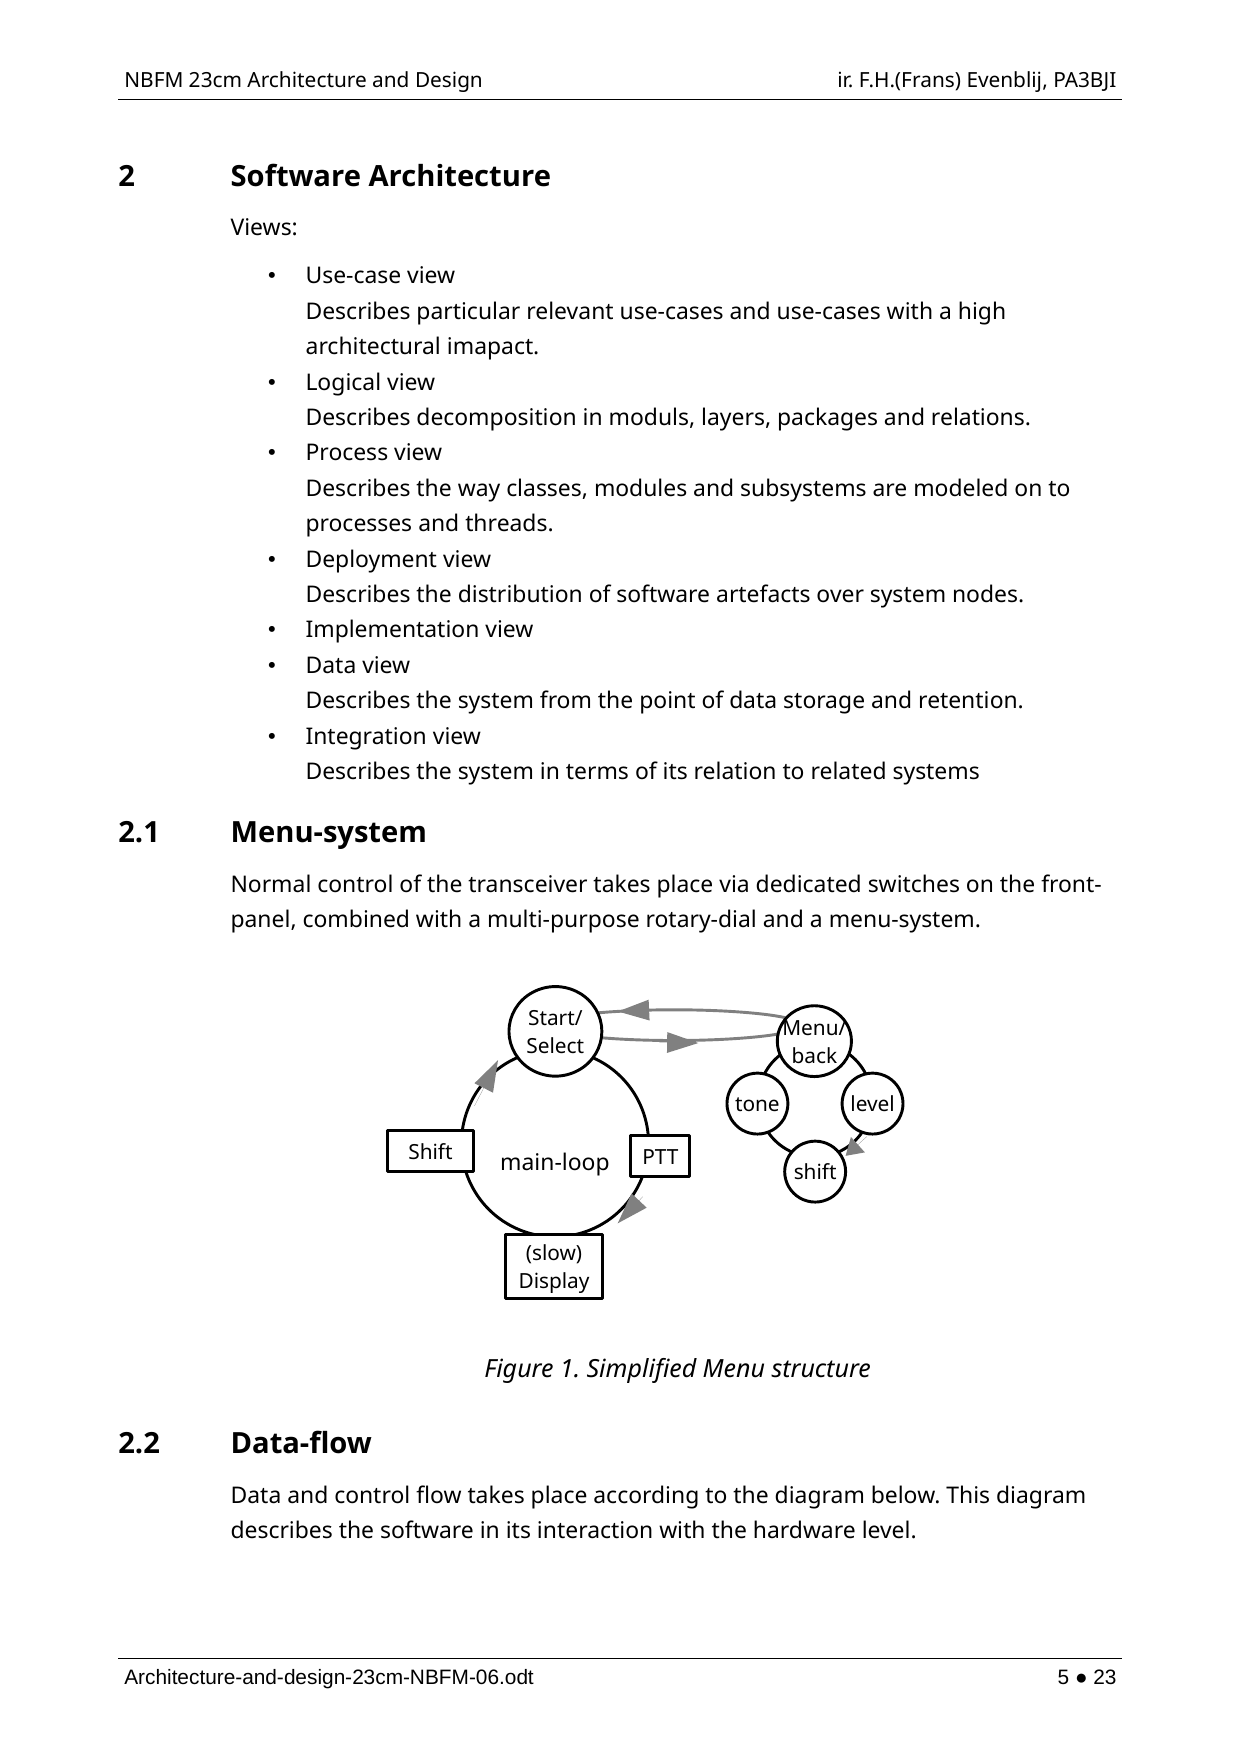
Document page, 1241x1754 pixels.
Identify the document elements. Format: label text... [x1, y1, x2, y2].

list Menu-system [118, 811, 1122, 851]
text main-loop [842, 1146, 1005, 1177]
text main-loop [469, 1146, 629, 1177]
subtitle Logical view Describes decomposition in moduls, layers, packages and relations. [268, 361, 1122, 432]
subtitle Deployment view Describes the distribution of software artefacts over system nodes. [268, 538, 1122, 609]
subtitle Data view Describes the system from the point of data storage and retention. [268, 644, 1122, 715]
text Data and control flow takes place according to the diagram below. This diagram describes the software in its interaction with the hardware level. [230, 1474, 1122, 1545]
subtitle Use-case view Describes particular relevant use-cases and use-cases with a high architectural imapact. [268, 255, 1122, 361]
text main-loop [691, 1146, 788, 1177]
subtitle Process view Describes the way classes, modules and subsystems are modeled on to processes and threads. [268, 432, 1122, 538]
text Figure 1. Simplified Menu structure [236, 959, 1122, 1385]
list Data-flow [118, 1422, 1122, 1462]
subtitle Views: [230, 207, 1122, 242]
subtitle Software Architecture [118, 155, 1122, 194]
subtitle Normal control of the transceiver takes place via dedicated switches on the front-panel, combined with a multi-purpose rotary-dial and a menu-system. [230, 863, 1122, 934]
text main-loop [352, 1146, 465, 1177]
subtitle Implementation view [268, 609, 1122, 644]
subtitle Integration view Describes the system in terms of its relation to related systems [268, 715, 1122, 786]
